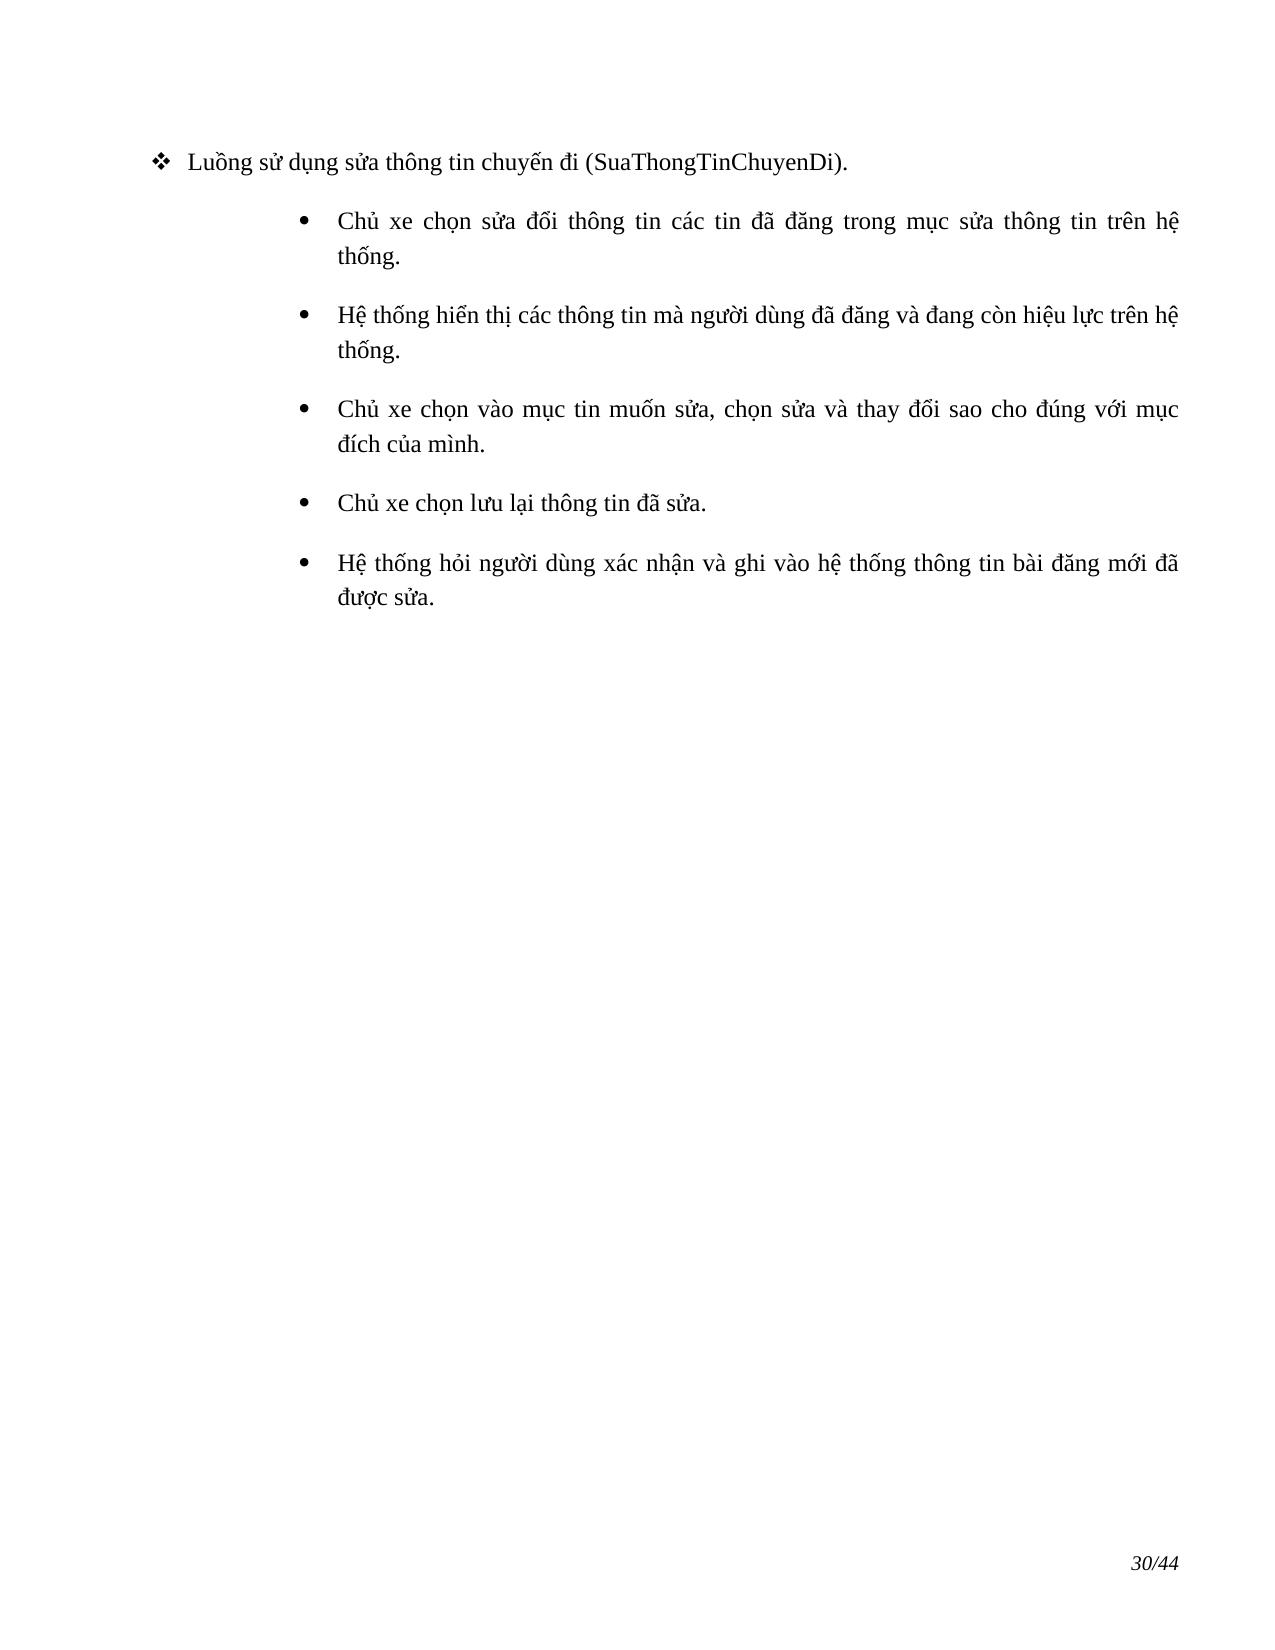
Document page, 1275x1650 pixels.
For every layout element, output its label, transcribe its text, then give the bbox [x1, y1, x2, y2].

list Chủ xe chọn lưu lại thông tin đã sửa. [300, 488, 1181, 517]
list Luồng sử dụng sửa thông tin chuyến đi (SuaThongTinChuyenDi). [150, 147, 1181, 176]
list Chủ xe chọn sửa đổi thông tin các tin đã đăng trong mục sửa thông tin trên hệ thống. [300, 206, 1181, 270]
list Hệ thống hỏi người dùng xác nhận và ghi vào hệ thống thông tin bài đăng mới đã được sửa. [300, 548, 1181, 611]
list Hệ thống hiển thị các thông tin mà người dùng đã đăng và đang còn hiệu lực trên hệ thống. [300, 300, 1181, 364]
list Chủ xe chọn vào mục tin muốn sửa, chọn sửa và thay đổi sao cho đúng với mục đích của mình. [300, 394, 1181, 458]
